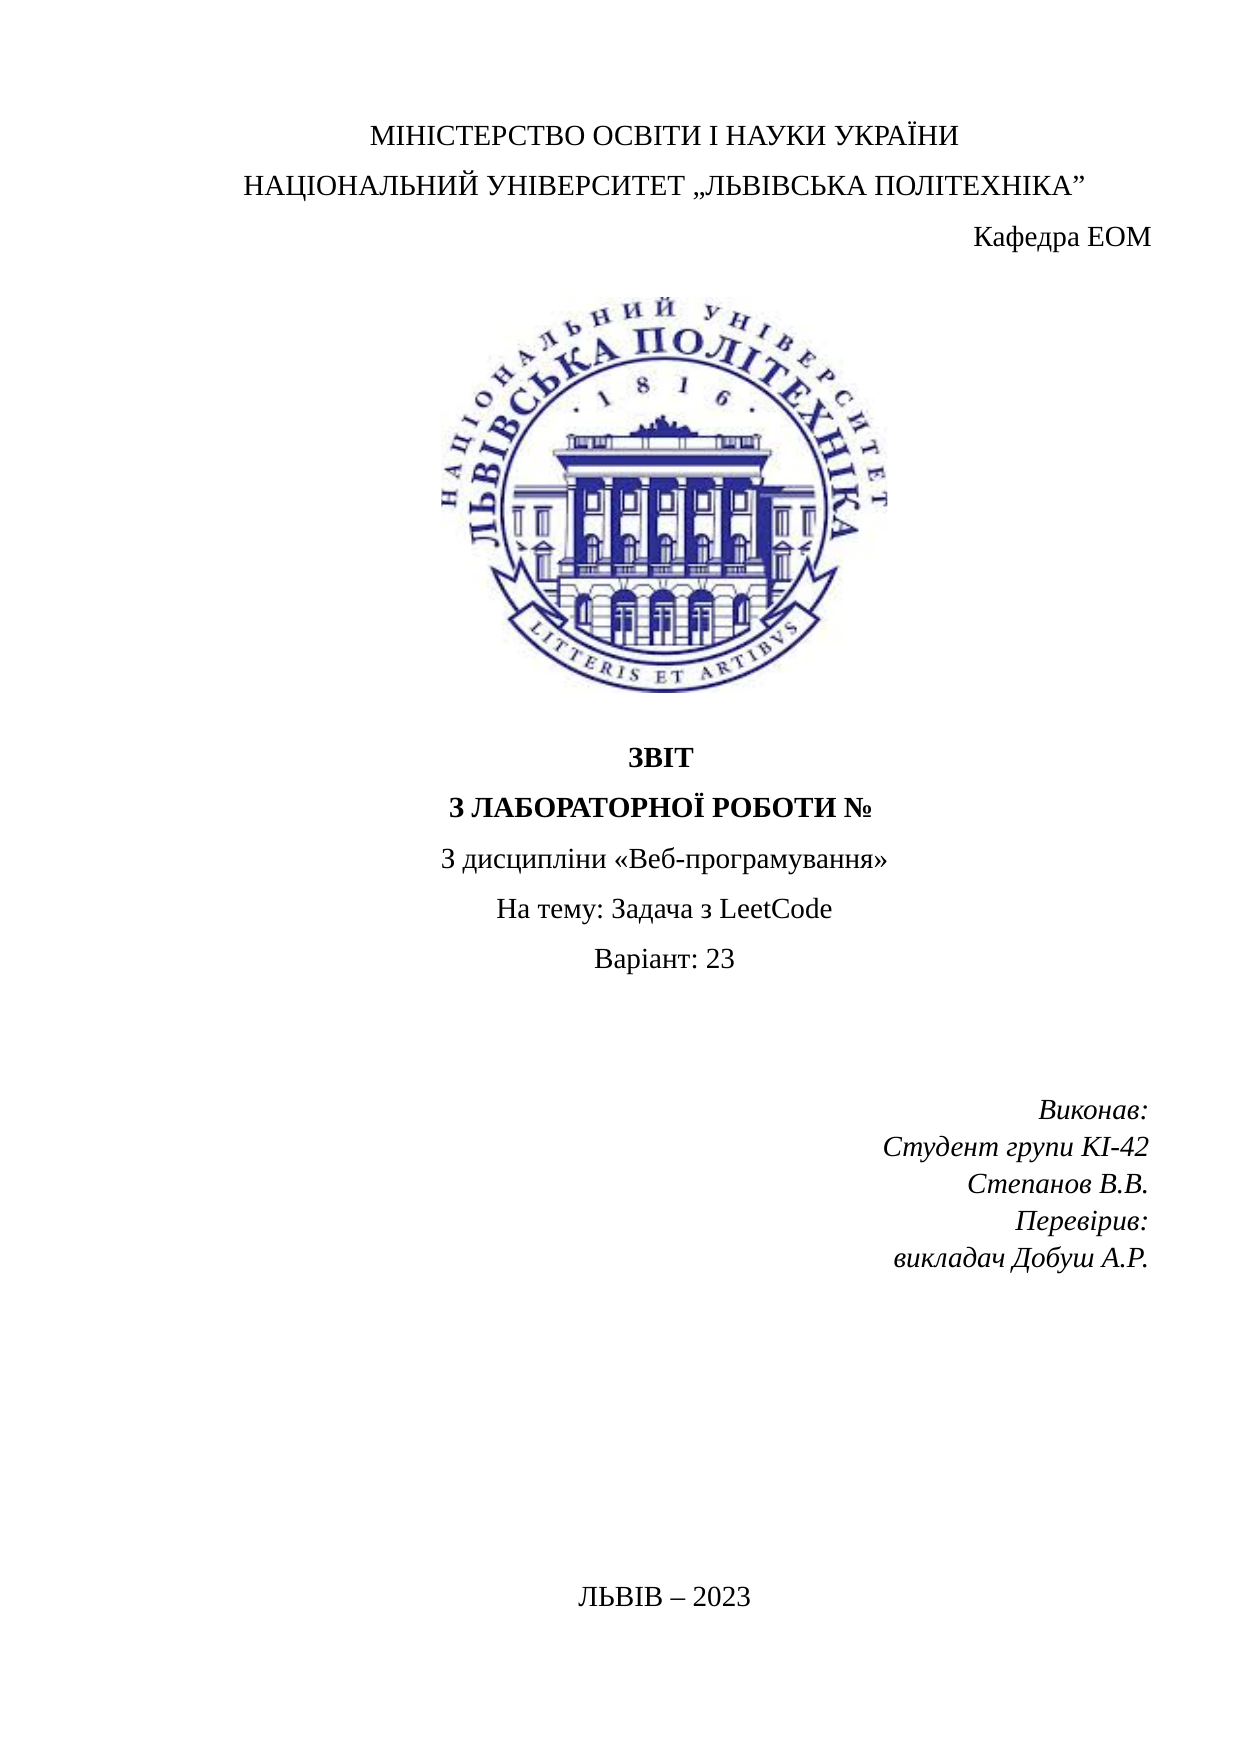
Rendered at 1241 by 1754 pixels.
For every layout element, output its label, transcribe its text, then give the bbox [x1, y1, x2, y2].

text Львів – 2023 [177, 1579, 1152, 1612]
text Кафедра ЕОМ [177, 219, 1152, 252]
text Національний університет „Львівська політехніка” [177, 168, 1152, 202]
text На тему: Задача з LeetCode [177, 891, 1152, 925]
text Перевірив: [177, 1203, 1152, 1237]
text Студент групи КІ-42 [177, 1129, 1152, 1163]
text Варіант: 23 [177, 942, 1152, 975]
text Виконав: [177, 1092, 1152, 1126]
text Степанов В.В. [177, 1166, 1152, 1200]
text викладач Добуш А.Р. [177, 1240, 1152, 1273]
text З дисципліни «Веб-програмування» [177, 841, 1152, 874]
text Міністерство освіти і науки України [177, 118, 1152, 152]
text Звіт [177, 740, 1152, 774]
picture [441, 297, 888, 693]
text з лабораторної роботи № [177, 791, 1152, 824]
